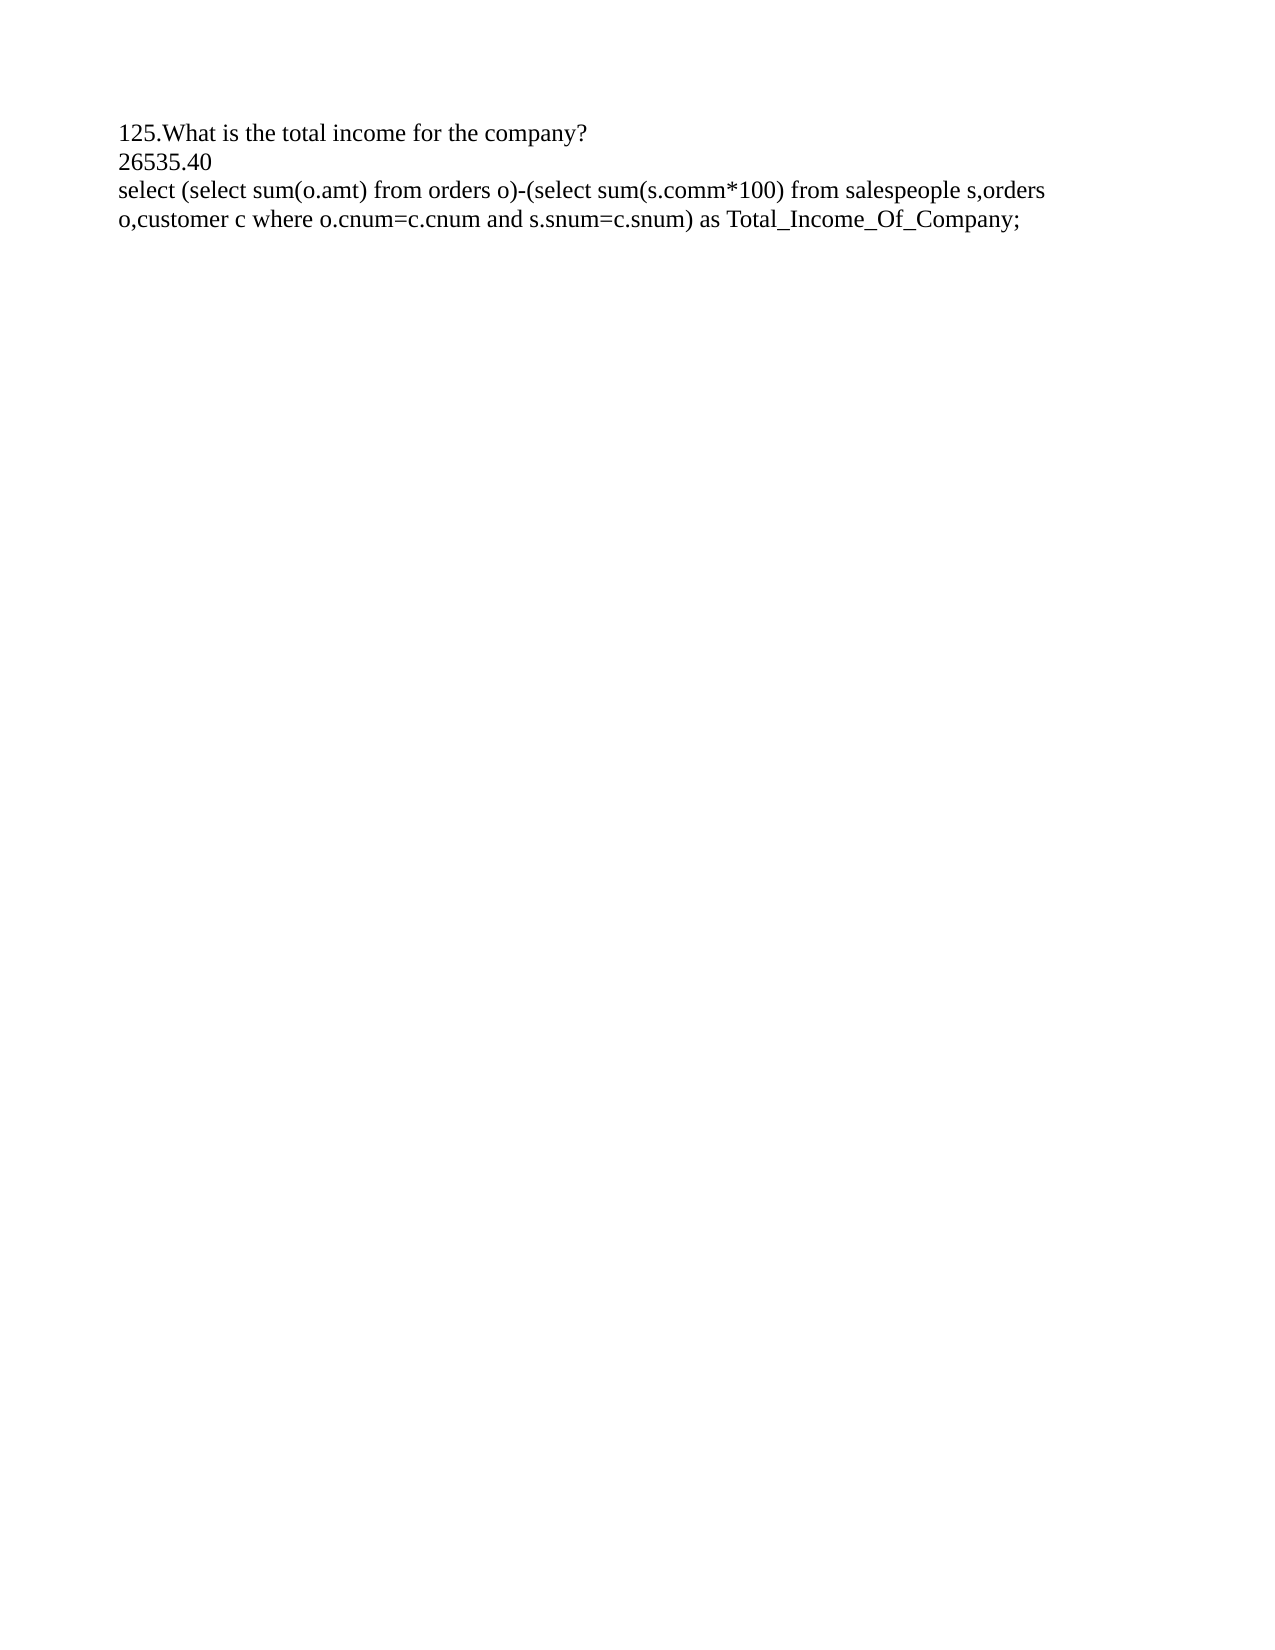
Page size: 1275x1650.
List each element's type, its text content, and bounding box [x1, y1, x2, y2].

text 26535.40 [118, 147, 1157, 176]
text 125.What is the total income for the company? [118, 118, 1157, 147]
text select (select sum(o.amt) from orders o)-(select sum(s.comm*100) from salespeople s,orders o,customer c where o.cnum=c.cnum and s.snum=c.snum) as Total_Income_Of_Company; [118, 176, 1157, 233]
